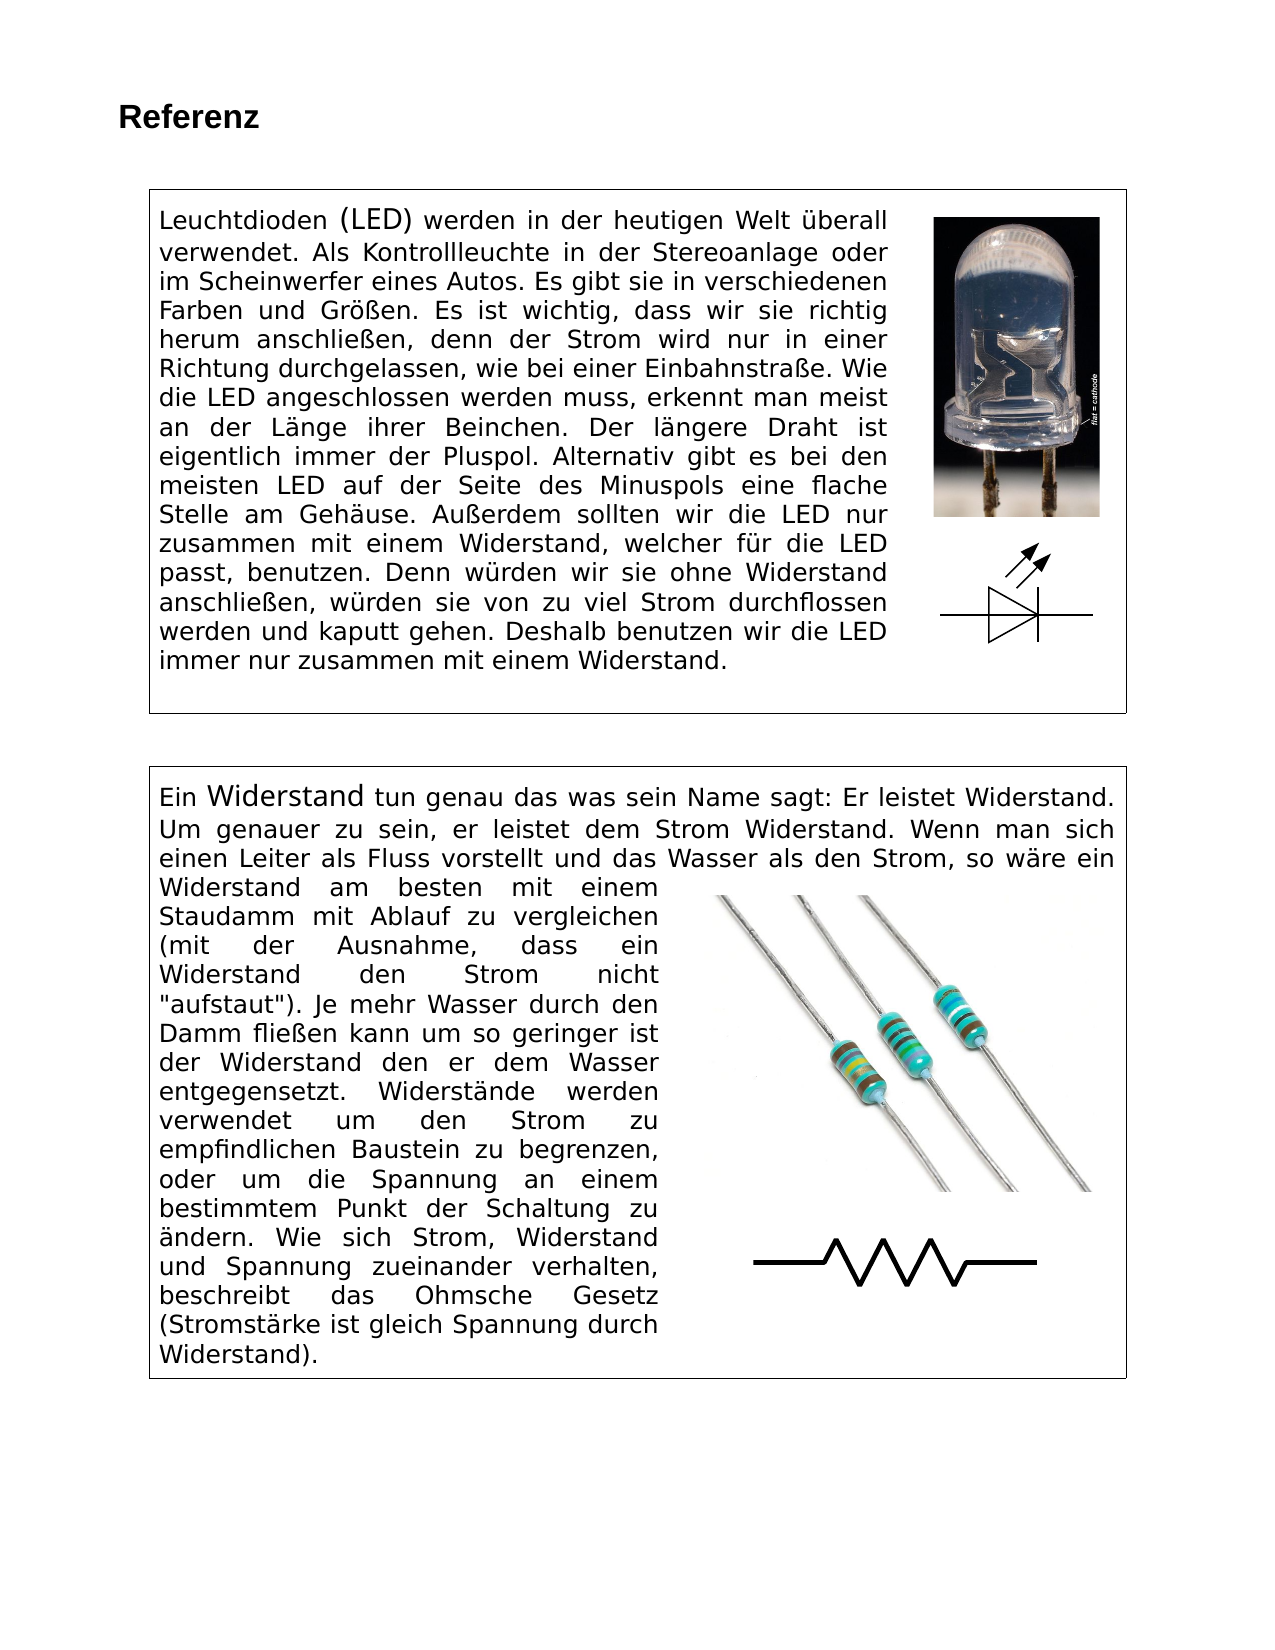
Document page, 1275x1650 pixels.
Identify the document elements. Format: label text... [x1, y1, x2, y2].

picture [704, 895, 1104, 1192]
text Leuchtdioden (LED) werden in der heutigen Welt überall verwendet. Als Kontrollleuchte in der Stereoanlage oder im Scheinwerfer eines Autos. Es gibt sie in verschiedenen Farben und Größen. Es ist wichtig, dass wir sie richtig herum anschließen, denn der Strom wird nur in einer Richtung durchgelassen, wie bei einer Einbahnstraße. Wie die LED angeschlossen werden muss, erkennt man meist an der Länge ihrer Beinchen. Der längere Draht ist eigentlich immer der Pluspol. Alternativ gibt es bei den meisten LED auf der Seite des Minuspols eine flache Stelle am Gehäuse. Außerdem sollten wir die LED nur zusammen mit einem Widerstand, welcher für die LED passt, benutzen. Denn würden wir sie ohne Widerstand anschließen, würden sie von zu viel Strom durchflossen werden und kaputt gehen. Deshalb benutzen wir die LED immer nur zusammen mit einem Widerstand. [158, 198, 1117, 675]
subtitle Referenz [118, 97, 1157, 136]
picture [933, 217, 1100, 517]
text Ein Widerstand tun genau das was sein Name sagt: Er leistet Widerstand. Um genauer zu sein, er leistet dem Strom Widerstand. Wenn man sich einen Leiter als Fluss vorstellt und das Wasser als den Strom, so wäre ein Widerstand am besten mit einem Staudamm mit Ablauf zu vergleichen (mit der Ausnahme, dass ein Widerstand den Strom nicht "aufstaut"). Je mehr Wasser durch den Damm fließen kann um so geringer ist der Widerstand den er dem Wasser entgegensetzt. Widerstände werden verwendet um den Strom zu empfindlichen Baustein zu begrenzen, oder um die Spannung an einem bestimmtem Punkt der Schaltung zu ändern. Wie sich Strom, Widerstand und Spannung zueinander verhalten, beschreibt das Ohmsche Gesetz (Stromstärke ist gleich Spannung durch Widerstand). [158, 775, 1117, 1369]
